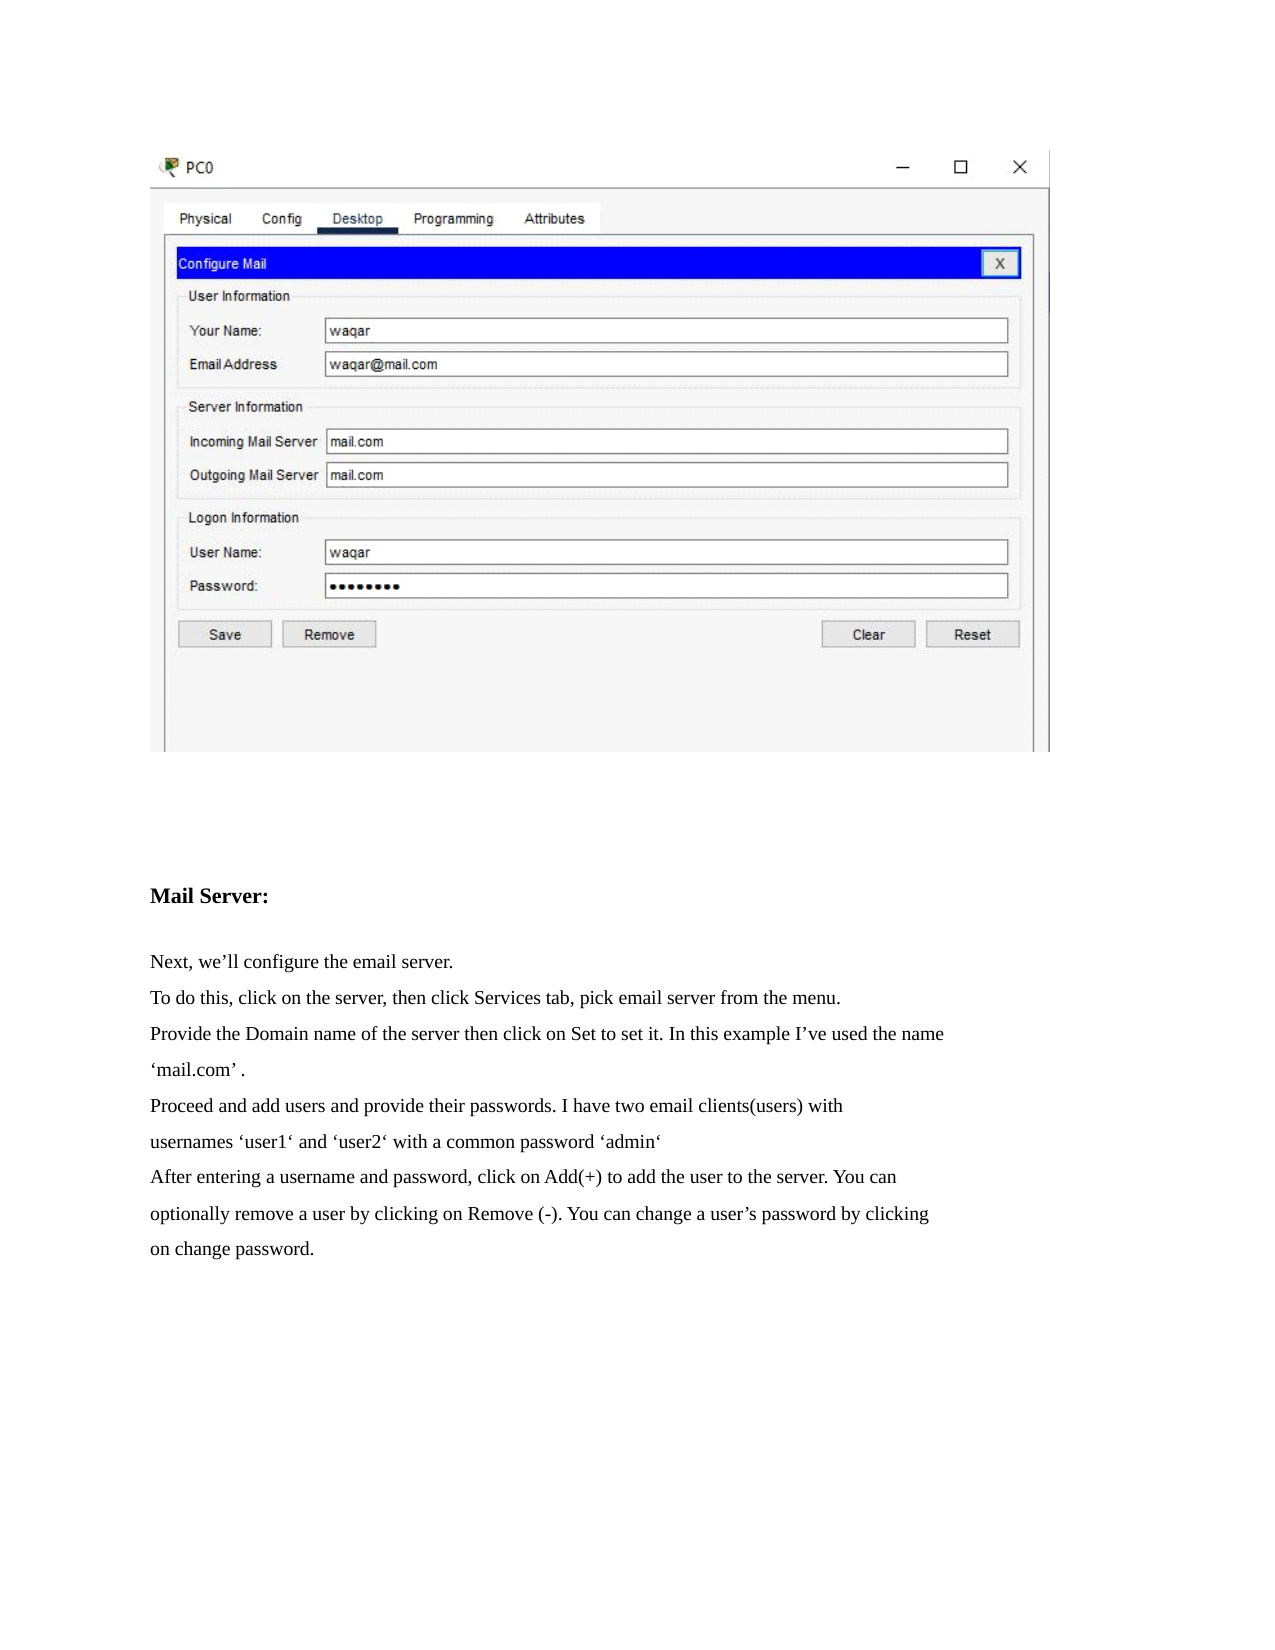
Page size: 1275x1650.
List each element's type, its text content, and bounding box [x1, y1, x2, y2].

text Next, we’ll configure the email server. [150, 950, 1125, 986]
text ‘mail.com’ . [150, 1058, 1125, 1094]
text To do this, click on the server, then click Services tab, pick email server from the menu. [150, 986, 1125, 1022]
text After entering a username and password, click on Add(+) to add the user to the server. You can [150, 1166, 1125, 1201]
text Proceed and add users and provide their passwords. I have two email clients(users) with [150, 1094, 1125, 1129]
text Provide the Domain name of the server then click on Set to set it. In this example I’ve used the name [150, 1022, 1125, 1058]
text on change password. [150, 1237, 1125, 1273]
text Mail Server: [150, 883, 1125, 922]
text optionally remove a user by clicking on Remove (-). You can change a user’s password by clicking [150, 1201, 1125, 1237]
text usernames ‘user1‘ and ‘user2‘ with a common password ‘admin‘ [150, 1129, 1125, 1166]
